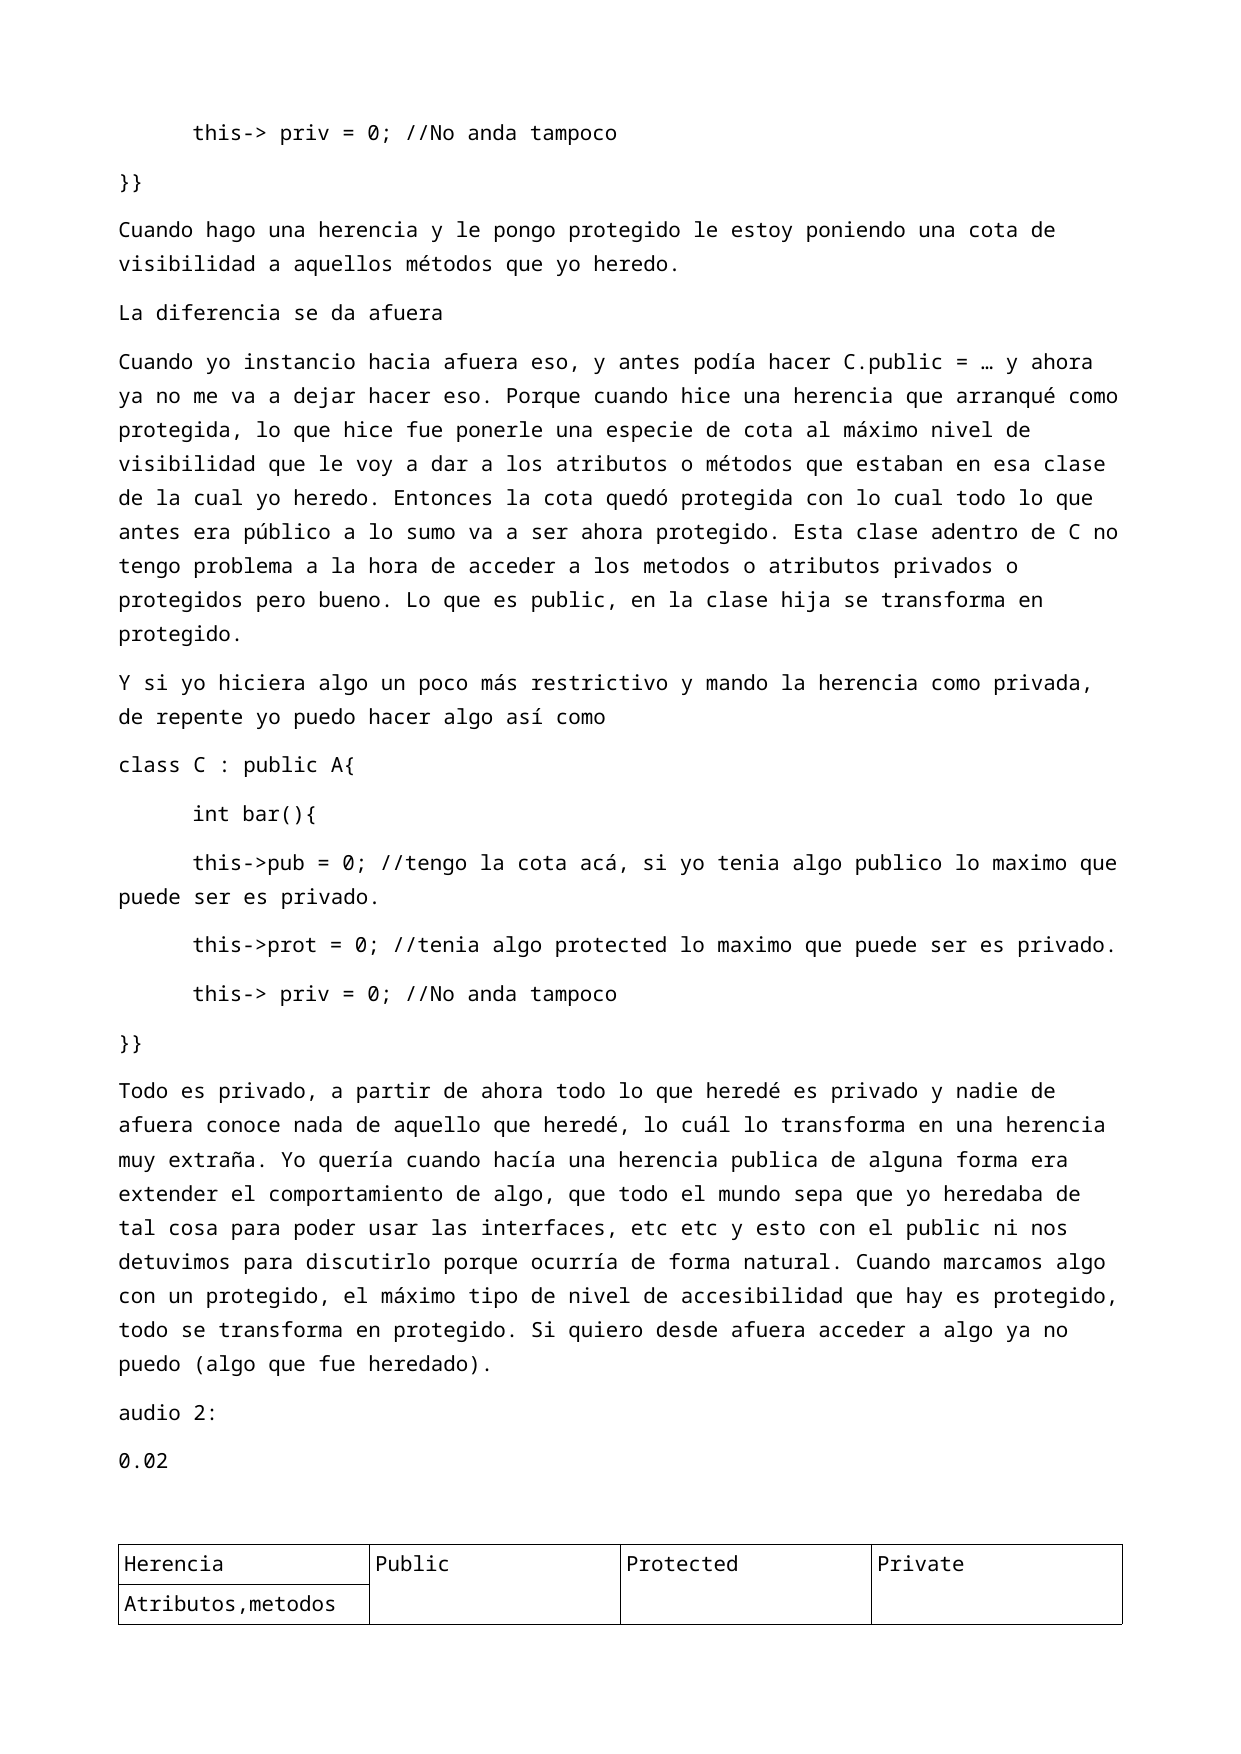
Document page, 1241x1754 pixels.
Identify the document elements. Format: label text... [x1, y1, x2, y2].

text }} [118, 1028, 1122, 1056]
table_header Private [872, 1545, 1122, 1624]
text this->prot = 0; //tenia algo protected lo maximo que puede ser es privado. [118, 931, 1122, 959]
text audio 2: [118, 1398, 1122, 1426]
table_header Protected [621, 1545, 871, 1624]
text this->pub = 0; //tengo la cota acá, si yo tenia algo publico lo maximo que puede ser es privado. [118, 848, 1122, 910]
table_cell Atributos,metodos [119, 1585, 369, 1624]
table_header Public [370, 1545, 620, 1624]
text Todo es privado, a partir de ahora todo lo que heredé es privado y nadie de afuera conoce nada de aquello que heredé, lo cuál lo transforma en una herencia muy extraña. Yo quería cuando hacía una herencia publica de alguna forma era extender el comportamiento de algo, que todo el mundo sepa que yo heredaba de tal cosa para poder usar las interfaces, etc etc y esto con el public ni nos detuvimos para discutirlo porque ocurría de forma natural. Cuando marcamos algo con un protegido, el máximo tipo de nivel de accesibilidad que hay es protegido, todo se transforma en protegido. Si quiero desde afuera acceder a algo ya no puedo (algo que fue heredado). [118, 1077, 1122, 1377]
text La diferencia se da afuera [118, 298, 1122, 327]
text Cuando yo instancio hacia afuera eso, y antes podía hacer C.public = … y ahora ya no me va a dejar hacer eso. Porque cuando hice una herencia que arranqué como protegida, lo que hice fue ponerle una especie de cota al máximo nivel de visibilidad que le voy a dar a los atributos o métodos que estaban en esa clase de la cual yo heredo. Entonces la cota quedó protegida con lo cual todo lo que antes era público a lo sumo va a ser ahora protegido. Esta clase adentro de C no tengo problema a la hora de acceder a los metodos o atributos privados o protegidos pero bueno. Lo que es public, en la clase hija se transforma en protegido. [118, 347, 1122, 648]
text this-> priv = 0; //No anda tampoco [118, 118, 1122, 147]
text Cuando hago una herencia y le pongo protegido le estoy poniendo una cota de visibilidad a aquellos métodos que yo heredo. [118, 215, 1122, 278]
text Y si yo hiciera algo un poco más restrictivo y mando la herencia como privada, de repente yo puedo hacer algo así como [118, 668, 1122, 730]
text this-> priv = 0; //No anda tampoco [118, 979, 1122, 1008]
text class C : public A{ [118, 751, 1122, 779]
text 0.02 [118, 1446, 1122, 1475]
text int bar(){ [118, 799, 1122, 828]
text }} [118, 167, 1122, 195]
table_header Herencia [119, 1545, 369, 1584]
